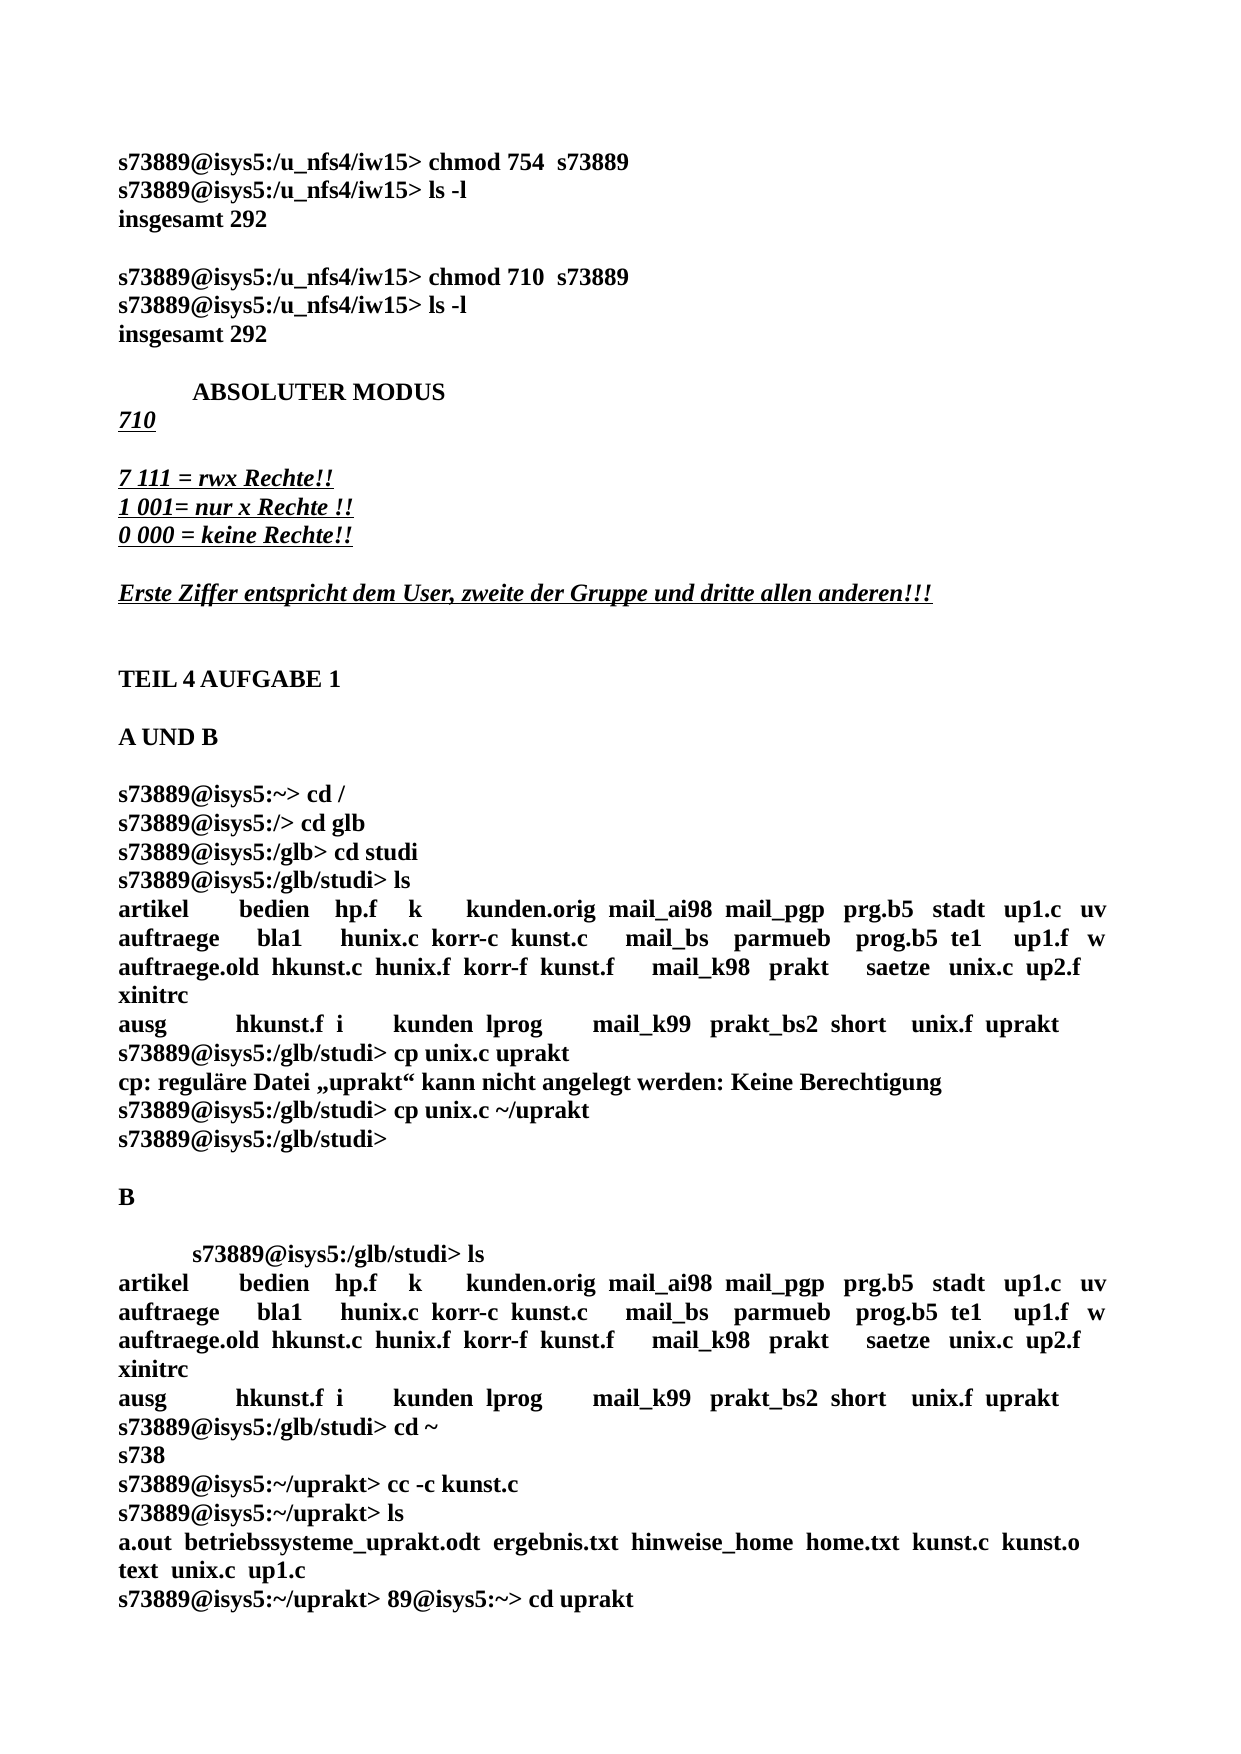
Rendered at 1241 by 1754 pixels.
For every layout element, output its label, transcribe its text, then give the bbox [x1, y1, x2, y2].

text s73889@isys5:/glb/studi> cp unix.c ~/uprakt [118, 1096, 1122, 1124]
text A UND B [118, 722, 1122, 751]
text 7 111 = rwx Rechte!! [118, 463, 1122, 492]
text insgesamt 292 [118, 204, 1122, 233]
text s738 [118, 1441, 1122, 1469]
text s73889@isys5:/> cd glb [118, 808, 1122, 837]
text a.out betriebssysteme_uprakt.odt ergebnis.txt hinweise_home home.txt kunst.c kunst.o text unix.c up1.c [118, 1527, 1122, 1584]
text auftraege bla1 hunix.c korr-c kunst.c mail_bs parmueb prog.b5 te1 up1.f w [118, 1297, 1122, 1326]
text s73889@isys5:~/uprakt> 89@isys5:~> cd uprakt [118, 1584, 1122, 1613]
text artikel bedien hp.f k kunden.orig mail_ai98 mail_pgp prg.b5 stadt up1.c uv [118, 1268, 1122, 1297]
text ausg hkunst.f i kunden lprog mail_k99 prakt_bs2 short unix.f uprakt [118, 1383, 1122, 1412]
text ABSOLUTER MODUS [118, 377, 1122, 406]
text cp: reguläre Datei „uprakt“ kann nicht angelegt werden: Keine Berechtigung [118, 1067, 1122, 1096]
text ausg hkunst.f i kunden lprog mail_k99 prakt_bs2 short unix.f uprakt [118, 1009, 1122, 1038]
text s73889@isys5:/glb/studi> [118, 1124, 1122, 1153]
text s73889@isys5:~> cd / [118, 779, 1122, 808]
text s73889@isys5:/glb/studi> ls [118, 1239, 1122, 1268]
text 710 [118, 406, 1122, 434]
text insgesamt 292 [118, 319, 1122, 348]
text TEIL 4 AUFGABE 1 [118, 664, 1122, 693]
text s73889@isys5:/u_nfs4/iw15> ls -l [118, 176, 1122, 204]
text Erste Ziffer entspricht dem User, zweite der Gruppe und dritte allen anderen!!! [118, 578, 1122, 607]
text artikel bedien hp.f k kunden.orig mail_ai98 mail_pgp prg.b5 stadt up1.c uv [118, 894, 1122, 923]
text 0 000 = keine Rechte!! [118, 521, 1122, 549]
text s73889@isys5:/glb/studi> cp unix.c uprakt [118, 1038, 1122, 1067]
text B [118, 1182, 1122, 1211]
text s73889@isys5:/u_nfs4/iw15> ls -l [118, 291, 1122, 319]
text s73889@isys5:~/uprakt> ls [118, 1498, 1122, 1527]
text s73889@isys5:~/uprakt> cc -c kunst.c [118, 1469, 1122, 1498]
text 1 001= nur x Rechte !! [118, 492, 1122, 521]
text s73889@isys5:/glb/studi> cd ~ [118, 1412, 1122, 1441]
text auftraege bla1 hunix.c korr-c kunst.c mail_bs parmueb prog.b5 te1 up1.f w [118, 923, 1122, 952]
text s73889@isys5:/u_nfs4/iw15> chmod 754 s73889 [118, 147, 1122, 176]
text s73889@isys5:/glb> cd studi [118, 837, 1122, 866]
text s73889@isys5:/u_nfs4/iw15> chmod 710 s73889 [118, 262, 1122, 291]
text s73889@isys5:/glb/studi> ls [118, 866, 1122, 894]
text auftraege.old hkunst.c hunix.f korr-f kunst.f mail_k98 prakt saetze unix.c up2.f xinitrc [118, 952, 1122, 1009]
text auftraege.old hkunst.c hunix.f korr-f kunst.f mail_k98 prakt saetze unix.c up2.f xinitrc [118, 1326, 1122, 1383]
